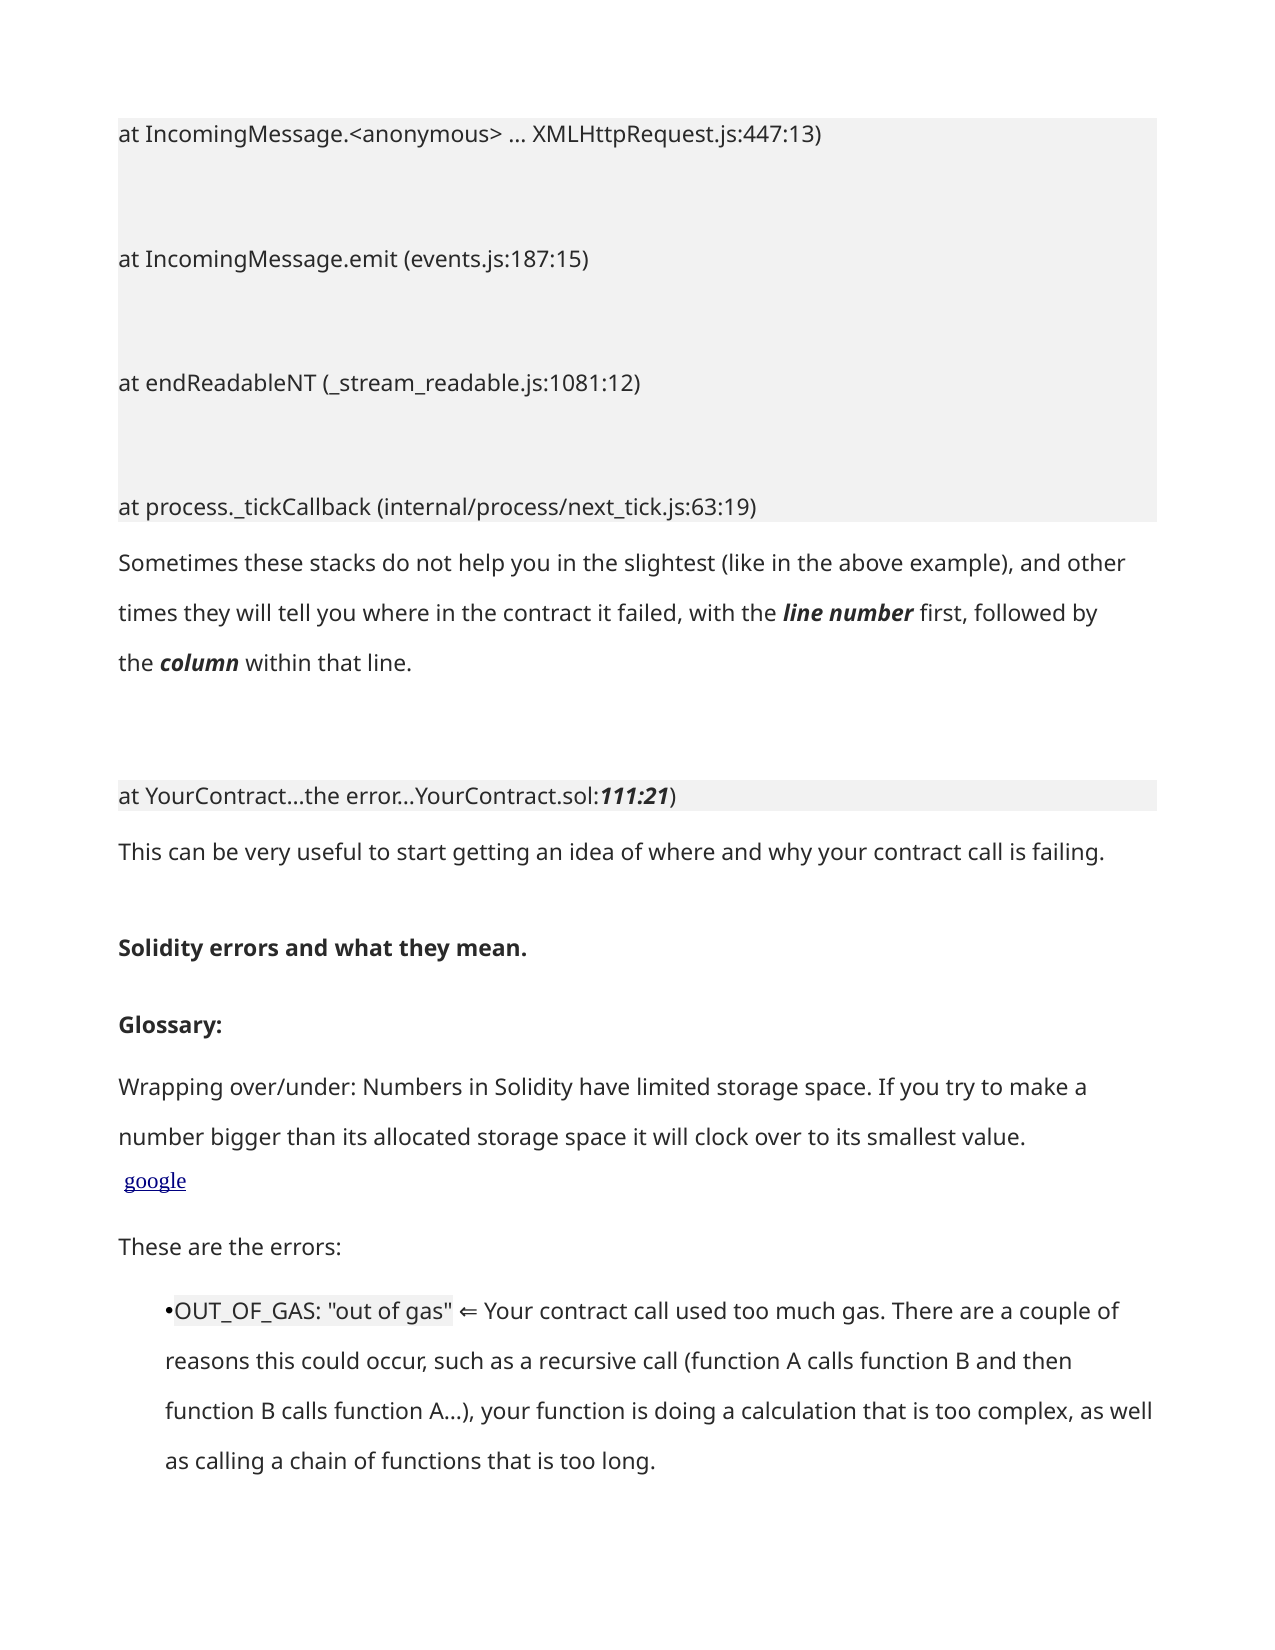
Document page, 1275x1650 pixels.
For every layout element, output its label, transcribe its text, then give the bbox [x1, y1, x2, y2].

text These are the errors: [118, 1212, 1157, 1262]
text Wrapping over/under: Numbers in Solidity have limited storage space. If you try to make a number bigger than its allocated storage space it will clock over to its smallest value. [118, 1052, 1157, 1152]
text at process._tickCallback (internal/process/next_tick.js:63:19) [118, 491, 1157, 522]
text at endReadableNT (_stream_readable.js:1081:12) [118, 367, 1157, 398]
text at IncomingMessage.<anonymous> … XMLHttpRequest.js:447:13) [118, 118, 1157, 149]
subtitle Glossary: [118, 996, 1157, 1040]
subtitle Solidity errors and what they mean. [118, 907, 1157, 963]
text at IncomingMessage.emit (events.js:187:15) [118, 242, 1157, 274]
text This can be very useful to start getting an idea of where and why your contract call is failing. [118, 817, 1157, 867]
list OUT_OF_GAS: "out of gas" ⇐ Your contract call used too much gas. There are a couple of reasons this could occur, such as a recursive call (function A calls function B and then function B calls function A…), your function is doing a calculation that is too complex, as well as calling a chain of functions that is too long. [165, 1276, 1157, 1476]
text google [118, 1167, 1157, 1193]
text at YourContract…the error…YourContract.sol:111:21) [118, 780, 1157, 811]
text Sometimes these stacks do not help you in the slightest (like in the above example), and other times they will tell you where in the contract it failed, with the line number first, followed by the column within that line. [118, 528, 1157, 678]
